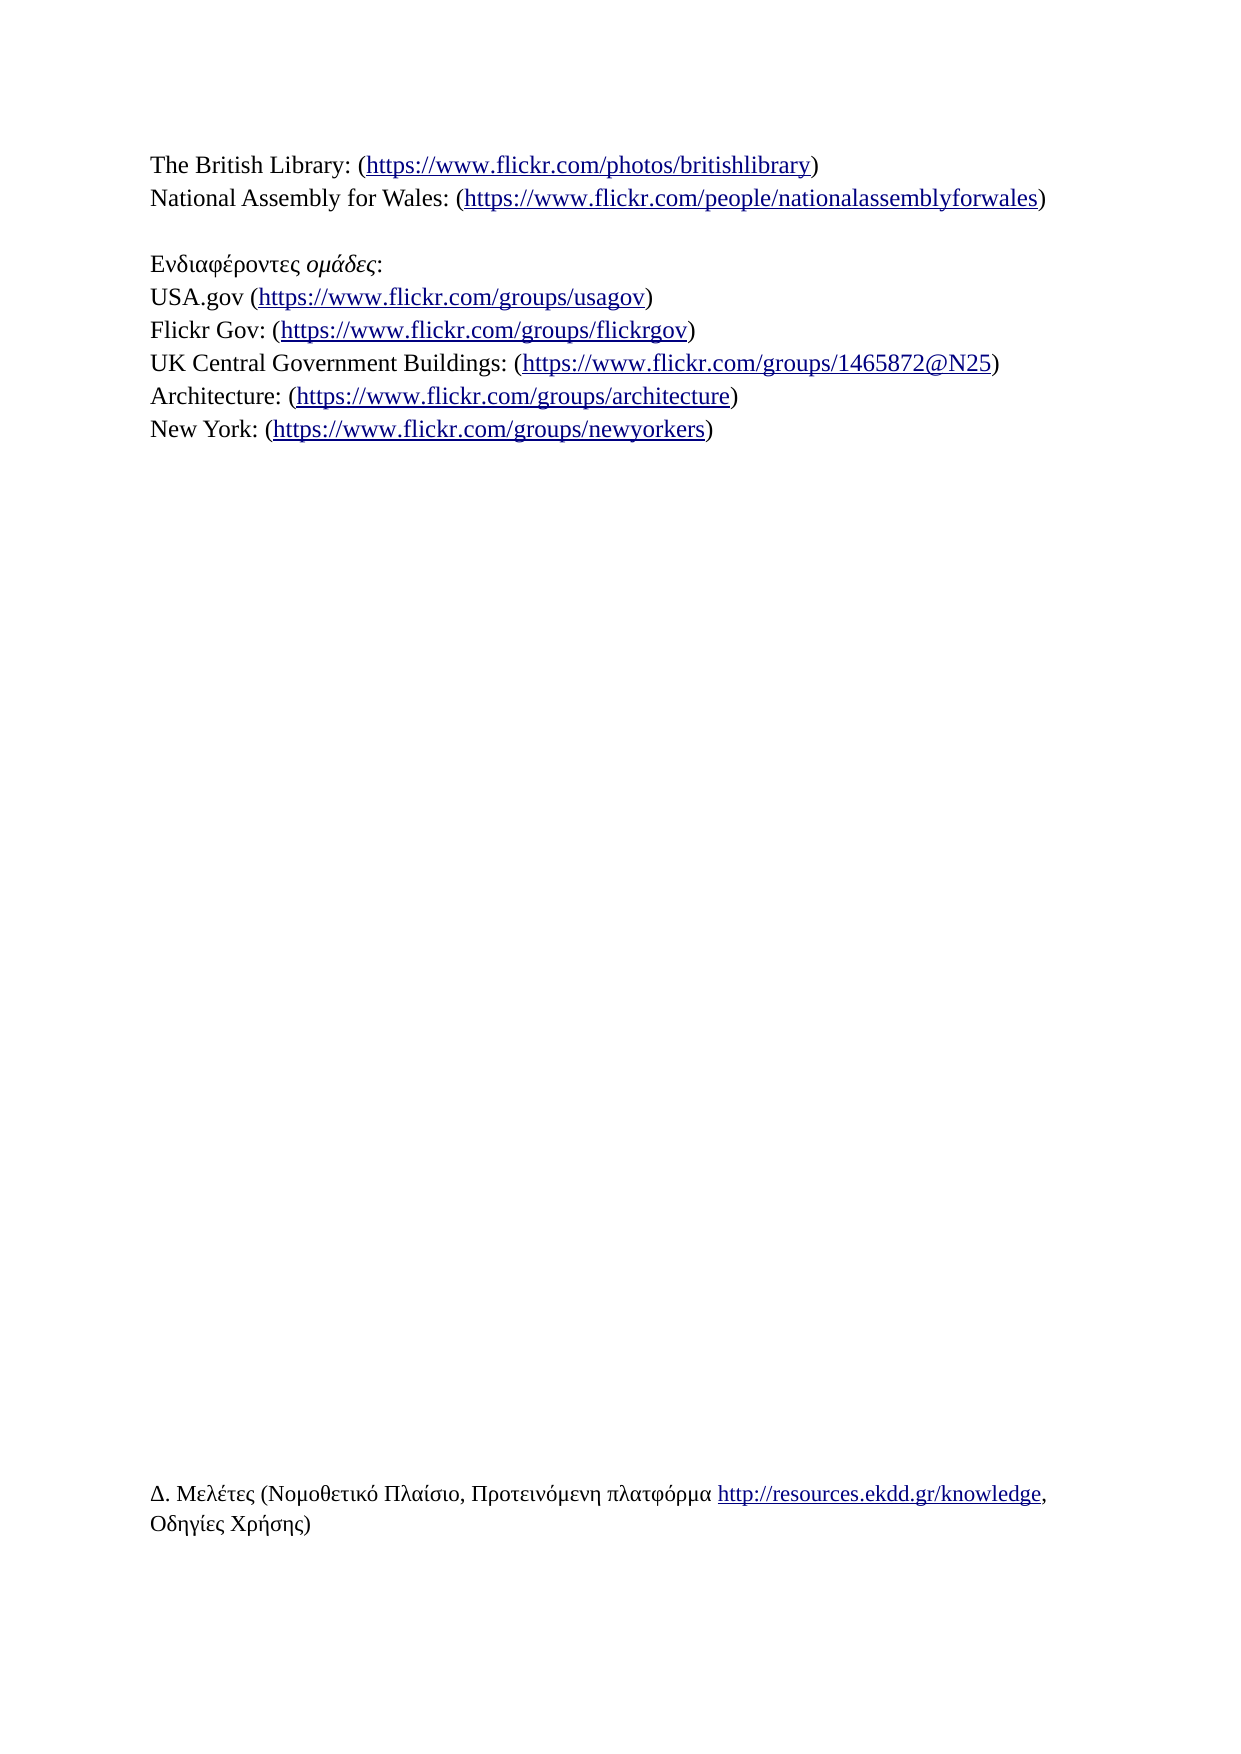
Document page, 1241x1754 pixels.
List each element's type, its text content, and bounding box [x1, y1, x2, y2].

text Flickr Gov: (https://www.flickr.com/groups/flickrgov) [150, 315, 1091, 344]
text UK Central Government Buildings: (https://www.flickr.com/groups/1465872@N25) [150, 348, 1091, 377]
text The British Library: (https://www.flickr.com/photos/britishlibrary) [150, 150, 1091, 179]
text Architecture: (https://www.flickr.com/groups/architecture) [150, 381, 1091, 410]
text Δ. Μελέτες (Νομοθετικό Πλαίσιο, Προτεινόμενη πλατφόρμα http://resources.ekdd.gr/knowledge, Οδηγίες Χρήσης) [150, 1480, 1091, 1536]
text USA.gov (https://www.flickr.com/groups/usagov) [150, 282, 1091, 311]
text New York: (https://www.flickr.com/groups/newyorkers) [150, 414, 1091, 443]
text Ενδιαφέροντες ομάδες: [150, 249, 1091, 278]
text National Assembly for Wales: (https://www.flickr.com/people/nationalassemblyforwales) [150, 183, 1091, 212]
